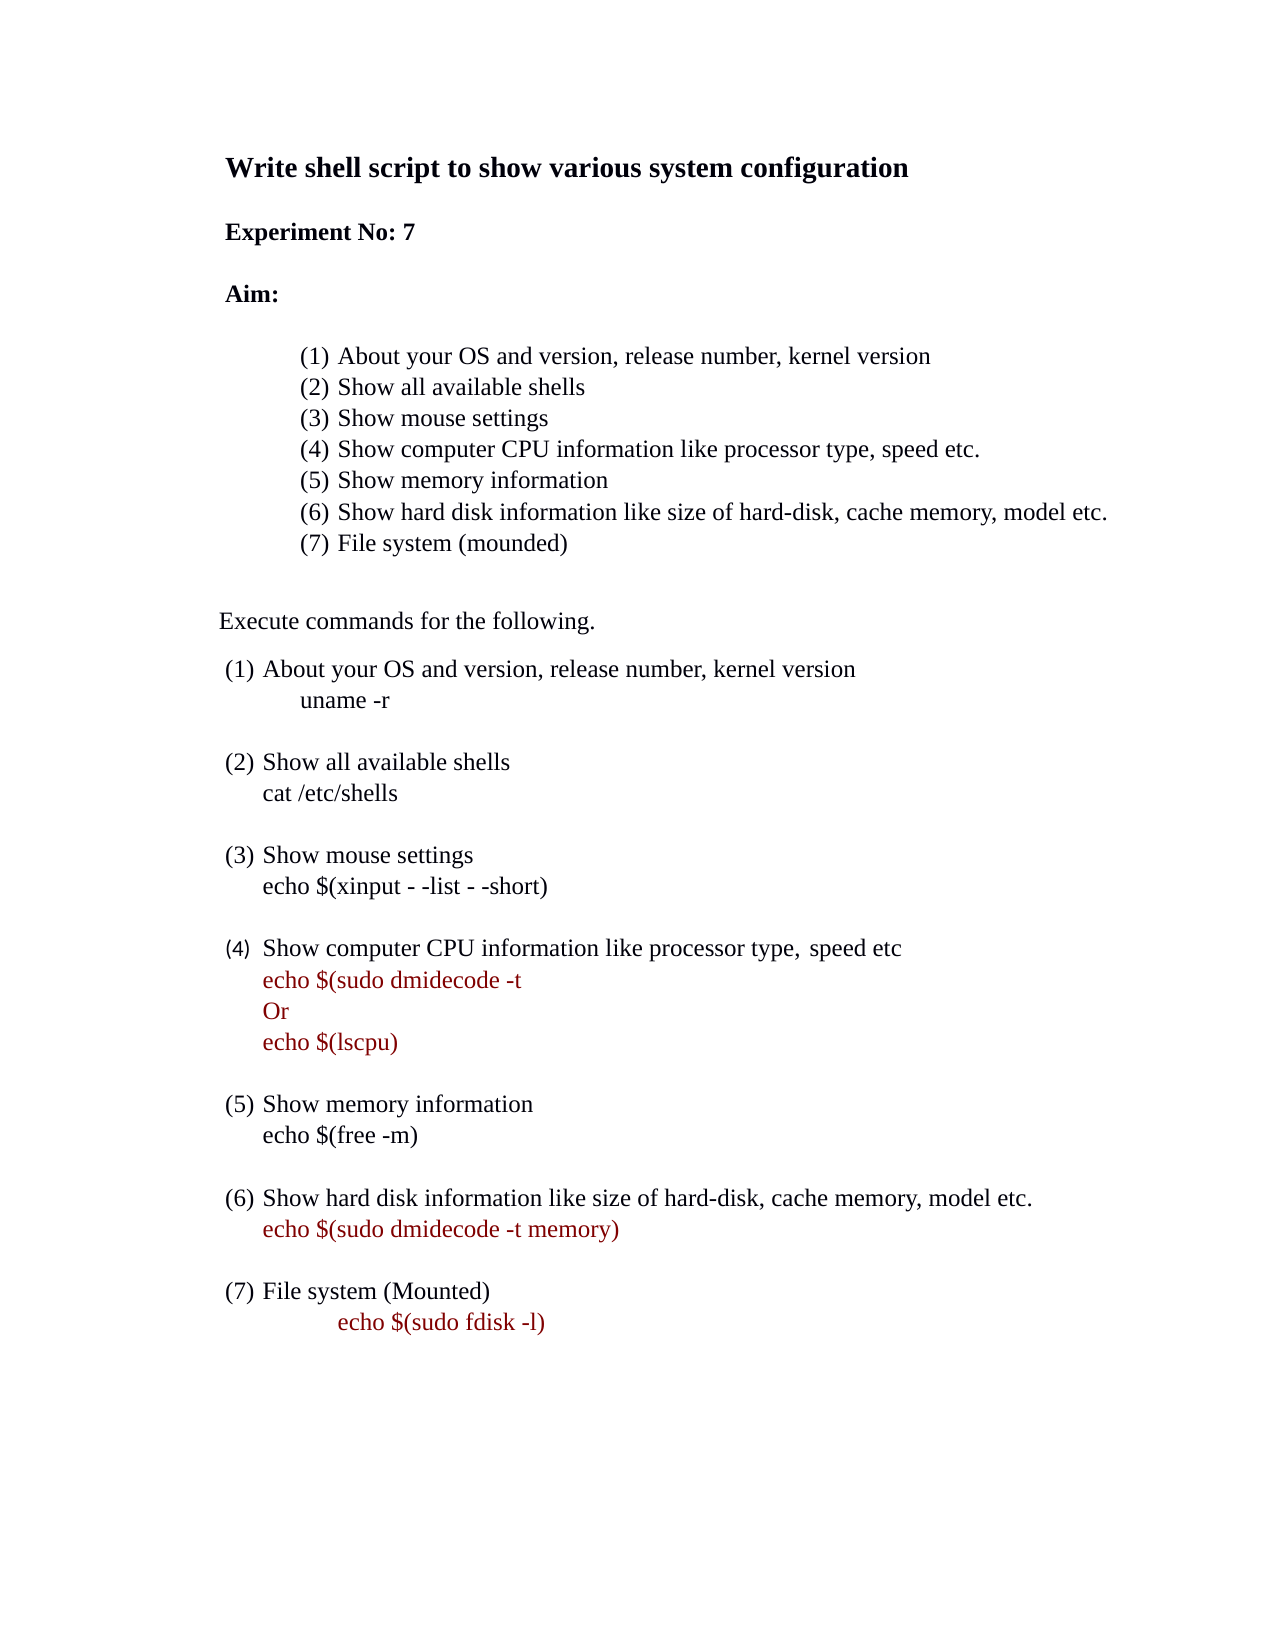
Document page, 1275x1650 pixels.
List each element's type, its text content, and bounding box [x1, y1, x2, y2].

list Show computer CPU information like processor type, speed etc [225, 933, 1125, 962]
list Write shell script to show various system configuration [225, 150, 1125, 183]
list Show all available shells [300, 372, 1125, 401]
list Show hard disk information like size of hard-disk, cache memory, model etc. [300, 497, 1125, 525]
list Show mouse settings [225, 840, 1125, 869]
list echo $(sudo fdisk -l) [337, 1307, 1125, 1336]
list uname -r [262, 685, 1125, 714]
list Show hard disk information like size of hard-disk, cache memory, model etc. [225, 1183, 1125, 1211]
list Show all available shells [225, 747, 1125, 776]
list echo $(sudo dmidecode -t [262, 965, 1125, 994]
list About your OS and version, release number, kernel version [300, 341, 1125, 370]
list Experiment No: 7 [225, 217, 1125, 246]
list Show memory information [225, 1089, 1125, 1118]
list echo $(xinput - -list - -short) [262, 871, 1125, 900]
list Show mouse settings [300, 403, 1125, 432]
list File system (Mounted) [225, 1276, 1125, 1304]
list Or [262, 996, 1125, 1025]
list Aim: [225, 279, 1125, 308]
list About your OS and version, release number, kernel version [225, 654, 1125, 683]
list File system (mounded) [300, 528, 1125, 556]
list echo $(free -m) [262, 1121, 1125, 1149]
text Execute commands for the following. [150, 606, 1125, 635]
list Show computer CPU information like processor type, speed etc. [300, 434, 1125, 463]
list echo $(​lscpu​) [262, 1027, 1125, 1056]
list Show memory information [300, 466, 1125, 494]
list cat /etc/shells [262, 778, 1125, 807]
list echo $(sudo dmidecode -t memory) [262, 1214, 1125, 1242]
